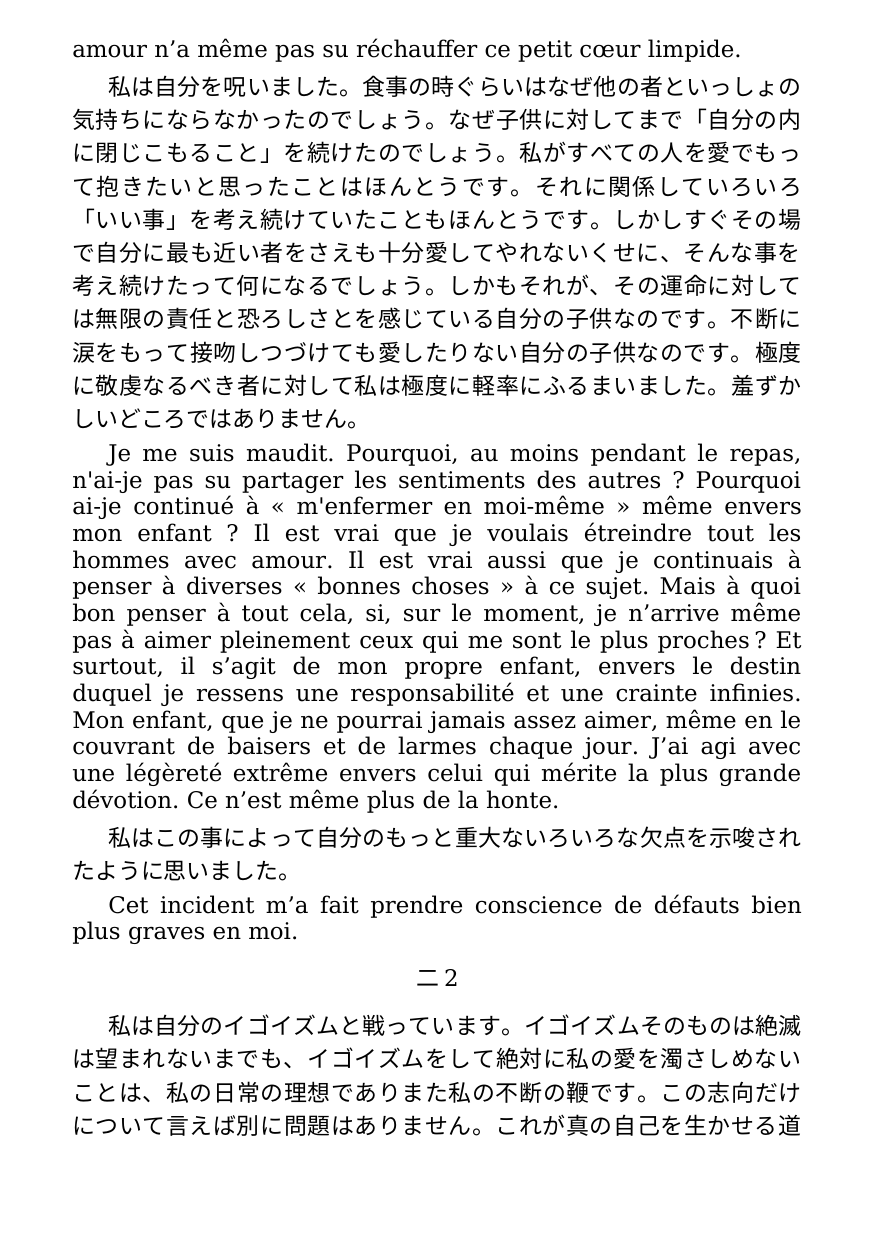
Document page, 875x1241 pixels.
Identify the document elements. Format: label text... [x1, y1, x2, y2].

subtitle 二 2 [36, 957, 838, 996]
text Je me suis maudit. Pourquoi, au moins pendant le repas, n'ai-je pas su partager les sentiments des autres ? Pourquoi ai-je continué à « m'enfermer en moi-même » même envers mon enfant ? Il est vrai que je voulais étreindre tout les hommes avec amour. Il est vrai aussi que je continuais à penser à diverses « bonnes choses » à ce sujet. Mais à quoi bon penser à tout cela, si, sur le moment, je n’arrive même pas à aimer pleinement ceux qui me sont le plus proches ? Et surtout, il s’agit de mon propre enfant, envers le destin duquel je ressens une responsabilité et une crainte infinies. Mon enfant, que je ne pourrai jamais assez aimer, même en le couvrant de baisers et de larmes chaque jour. J’ai agi avec une légèreté extrême envers celui qui mérite la plus grande dévotion. Ce n’est même plus de la honte. [72, 440, 802, 813]
text 私は自分を呪いました。食事の時ぐらいはなぜ他の者といっしょの気持ちにならなかったのでしょう。なぜ子供に対してまで「自分の内に閉じこもること」を続けたのでしょう。私がすべての人を愛でもって抱きたいと思ったことはほんとうです。それに関係していろいろ「いい事」を考え続けていたこともほんとうです。しかしすぐその場で自分に最も近い者をさえも十分愛してやれないくせに、そんな事を考え続けたって何になるでしょう。しかもそれが、その運命に対しては無限の責任と恐ろしさとを感じている自分の子供なのです。不断に涙をもって接吻しつづけても愛したりない自分の子供なのです。極度に敬虔なるべき者に対して私は極度に軽率にふるまいました。羞ずかしいどころではありません。 [72, 69, 802, 434]
text 私は自分のイゴイズムと戦っています。イゴイズムそのものは絶滅は望まれないまでも、イゴイズムをして絶対に私の愛を濁さしめないことは、私の日常の理想でありまた私の不断の鞭です。この志向だけについて言えば別に問題はありません。これが真の自己を生かせる道 [72, 1008, 802, 1141]
text amour n’a même pas su réchauffer ce petit cœur limpide. [72, 36, 802, 63]
text 私はこの事によって自分のもっと重大ないろいろな欠点を示唆されたように思いました。 [72, 819, 802, 886]
text Cet incident m’a fait prendre conscience de défauts bien plus graves en moi. [72, 892, 802, 945]
